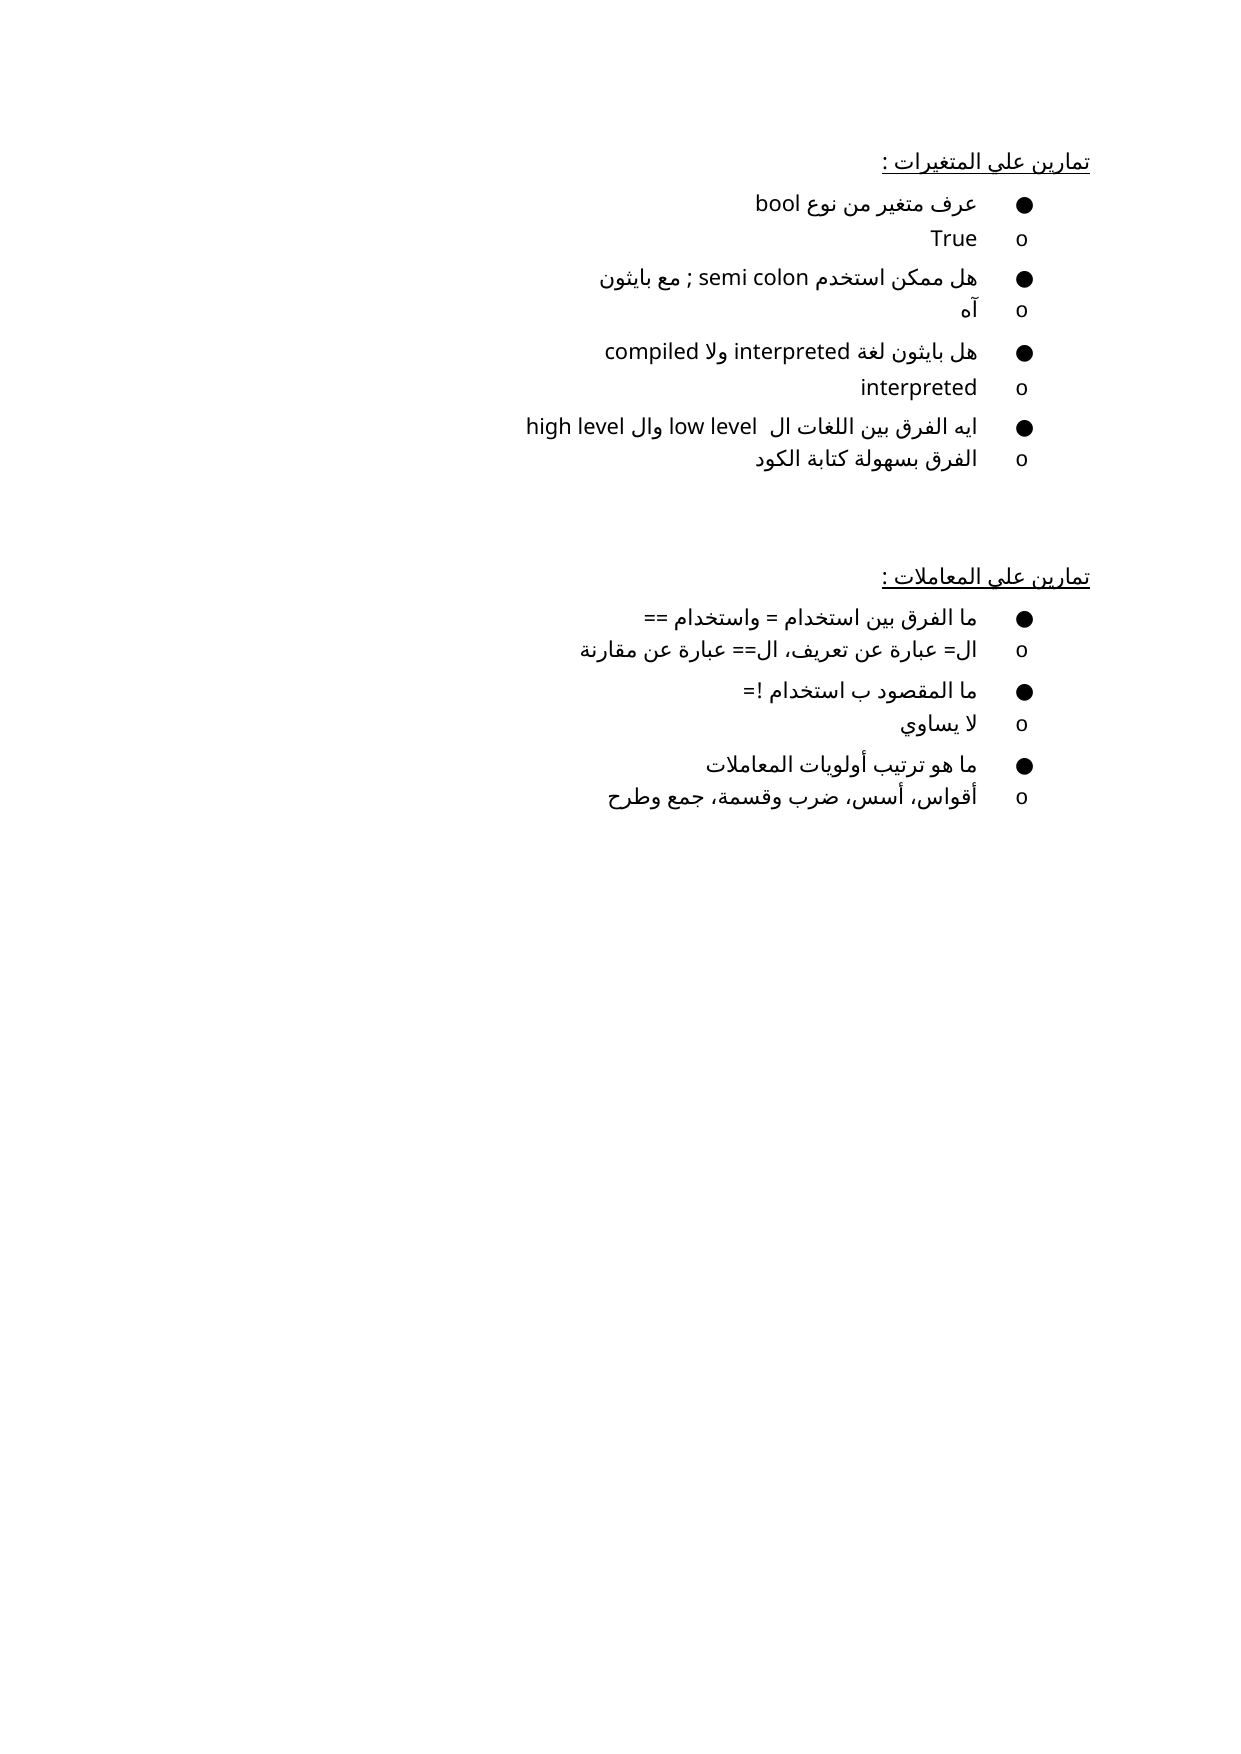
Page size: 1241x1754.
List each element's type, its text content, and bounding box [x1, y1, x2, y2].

list ما الفرق بين استخدام = واستخدام == [150, 593, 1015, 638]
list آه [150, 298, 1015, 327]
list هل ممكن استخدم semi colon ; مع بايثون [150, 253, 1015, 298]
list ما المقصود ب استخدام != [150, 667, 1015, 711]
list أقواس، أسس، ضرب وقسمة، جمع وطرح [150, 785, 1015, 813]
text تمارين علي المعاملات : [150, 564, 1090, 593]
list هل بايثون لغة interpreted ولا compiled [150, 327, 1015, 372]
list ما هو ترتيب أولويات المعاملات [150, 740, 1015, 785]
text تمارين علي المتغيرات : [150, 150, 1090, 178]
list لا يساوي [150, 711, 1015, 740]
list True [150, 223, 1015, 253]
list عرف متغير من نوع bool [150, 178, 1015, 223]
list الفرق بسهولة كتابة الكود [150, 447, 1015, 475]
list ايه الفرق بين اللغات ال low level وال high level [150, 402, 1015, 447]
list interpreted [150, 372, 1015, 402]
list ال= عبارة عن تعريف، ال== عبارة عن مقارنة [150, 638, 1015, 667]
